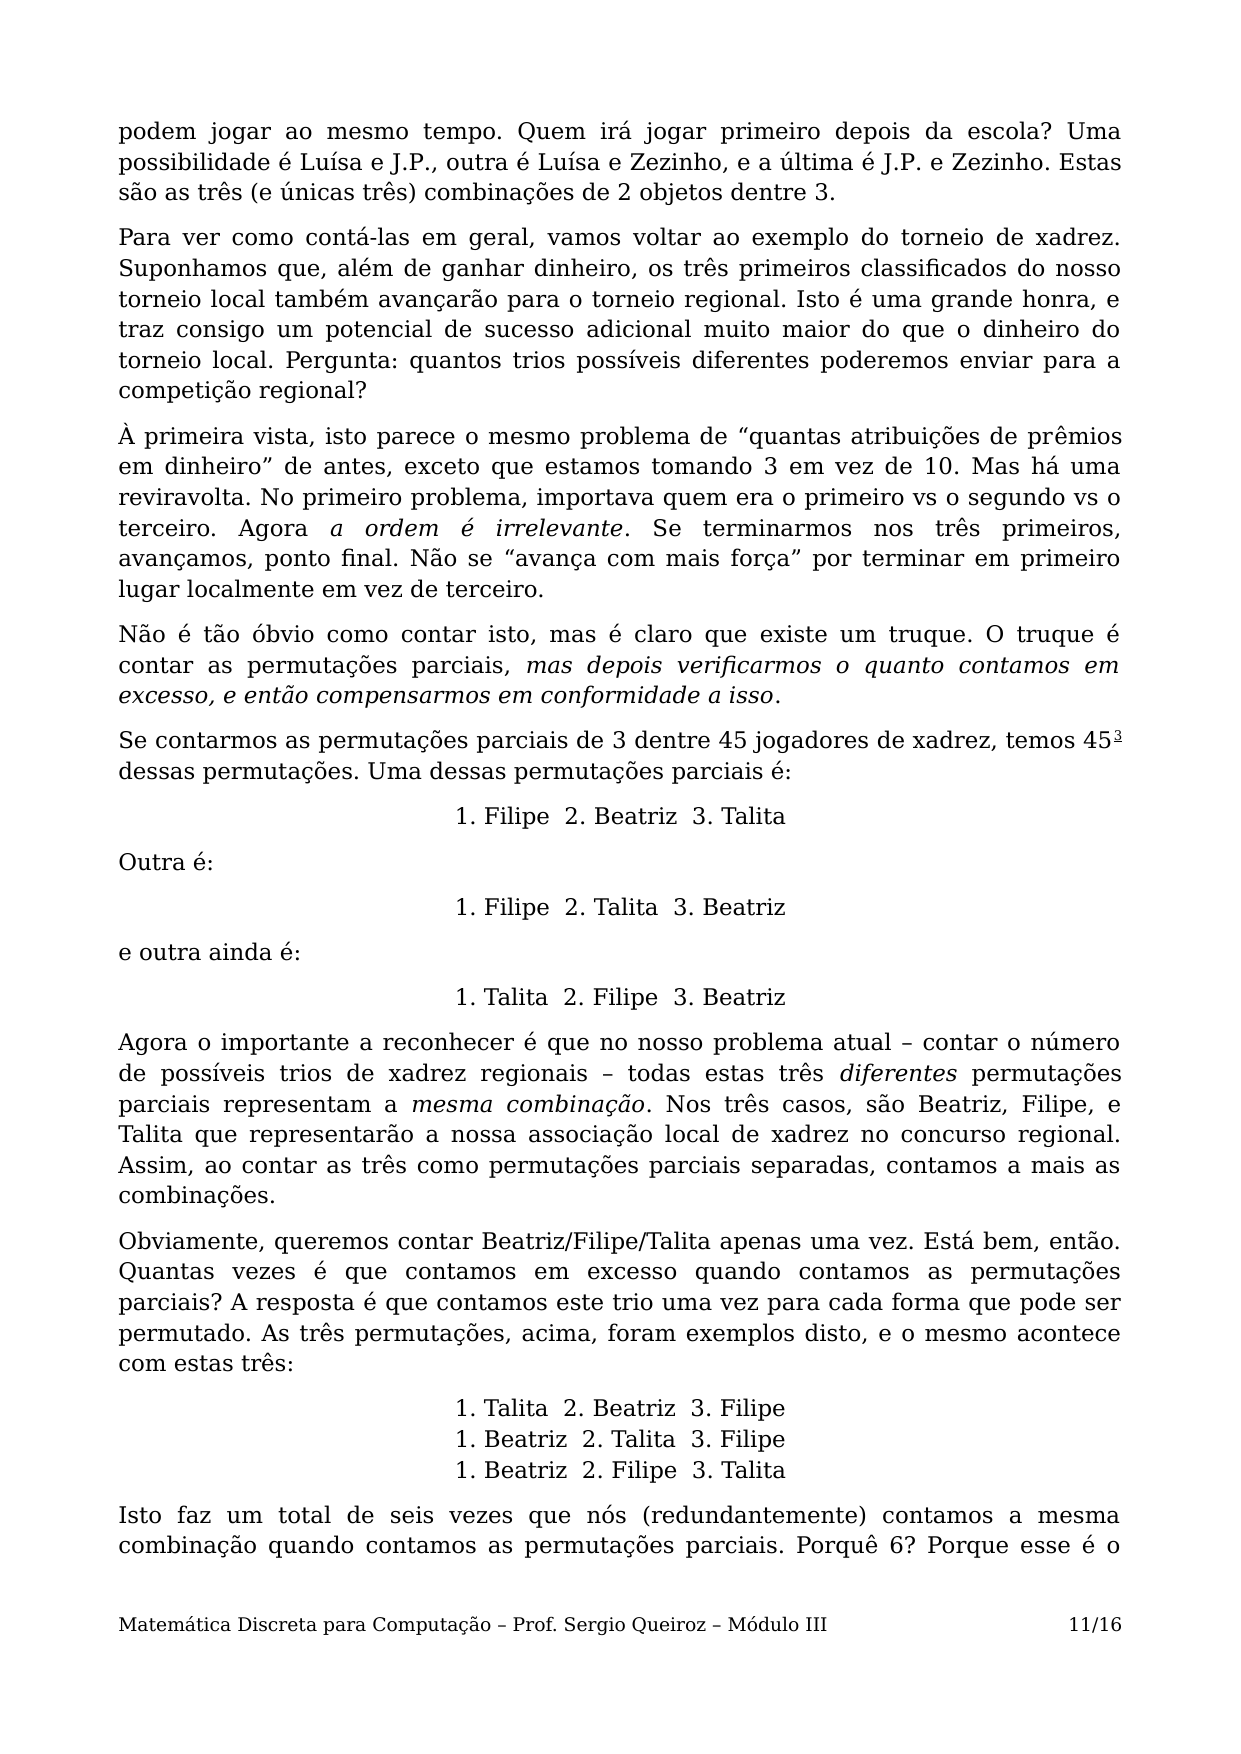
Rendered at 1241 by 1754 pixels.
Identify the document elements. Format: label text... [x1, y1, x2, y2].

text 1. Filipe 2. Talita 3. Beatriz [118, 894, 1122, 921]
text 1. Talita 2. Beatriz 3. Filipe 1. Beatriz 2. Talita 3. Filipe 1. Beatriz 2. Filipe 3. Talita [118, 1396, 1122, 1483]
text 1. Filipe 2. Beatriz 3. Talita [118, 803, 1122, 830]
text 1. Talita 2. Filipe 3. Beatriz [118, 984, 1122, 1011]
text e outra ainda é: [118, 939, 1122, 966]
text Isto faz um total de seis vezes que nós (redundantemente) contamos a mesma combinação quando contamos as permutações parciais. Porquê 6? Porque esse é o [118, 1502, 1122, 1559]
text Obviamente, queremos contar Beatriz/Filipe/Talita apenas uma vez. Está bem, então. Quantas vezes é que contamos em excesso quando contamos as permutações parciais? A resposta é que contamos este trio uma vez para cada forma que pode ser permutado. As três permutações, acima, foram exemplos disto, e o mesmo acontece com estas três: [118, 1228, 1122, 1377]
text Para ver como contá-las em geral, vamos voltar ao exemplo do torneio de xadrez. Suponhamos que, além de ganhar dinheiro, os três primeiros classificados do nosso torneio local também avançarão para o torneio regional. Isto é uma grande honra, e traz consigo um potencial de sucesso adicional muito maior do que o dinheiro do torneio local. Pergunta: quantos trios possíveis diferentes poderemos enviar para a competição regional? [118, 224, 1122, 404]
text Se contarmos as permutações parciais de 3 dentre 45 jogadores de xadrez, temos 453 dessas permutações. Uma dessas permutações parciais é: [118, 728, 1122, 785]
text Agora o importante a reconhecer é que no nosso problema atual – contar o número de possíveis trios de xadrez regionais – todas estas três diferentes permutações parciais representam a mesma combinação. Nos três casos, são Beatriz, Filipe, e Talita que representarão a nossa associação local de xadrez no concurso regional. Assim, ao contar as três como permutações parciais separadas, contamos a mais as combinações. [118, 1029, 1122, 1209]
text podem jogar ao mesmo tempo. Quem irá jogar primeiro depois da escola? Uma possibilidade é Luísa e J.P., outra é Luísa e Zezinho, e a última é J.P. e Zezinho. Estas são as três (e únicas três) combinações de 2 objetos dentre 3. [118, 118, 1122, 206]
text Não é tão óbvio como contar isto, mas é claro que existe um truque. O truque é contar as permutações parciais, mas depois verificarmos o quanto contamos em excesso, e então compensarmos em conformidade a isso. [118, 621, 1122, 709]
text Outra é: [118, 849, 1122, 875]
text À primeira vista, isto parece o mesmo problema de “quantas atribuições de prêmios em dinheiro” de antes, exceto que estamos tomando 3 em vez de 10. Mas há uma reviravolta. No primeiro problema, importava quem era o primeiro vs o segundo vs o terceiro. Agora a ordem é irrelevante. Se terminarmos nos três primeiros, avançamos, ponto final. Não se “avança com mais força” por terminar em primeiro lugar localmente em vez de terceiro. [118, 423, 1122, 603]
